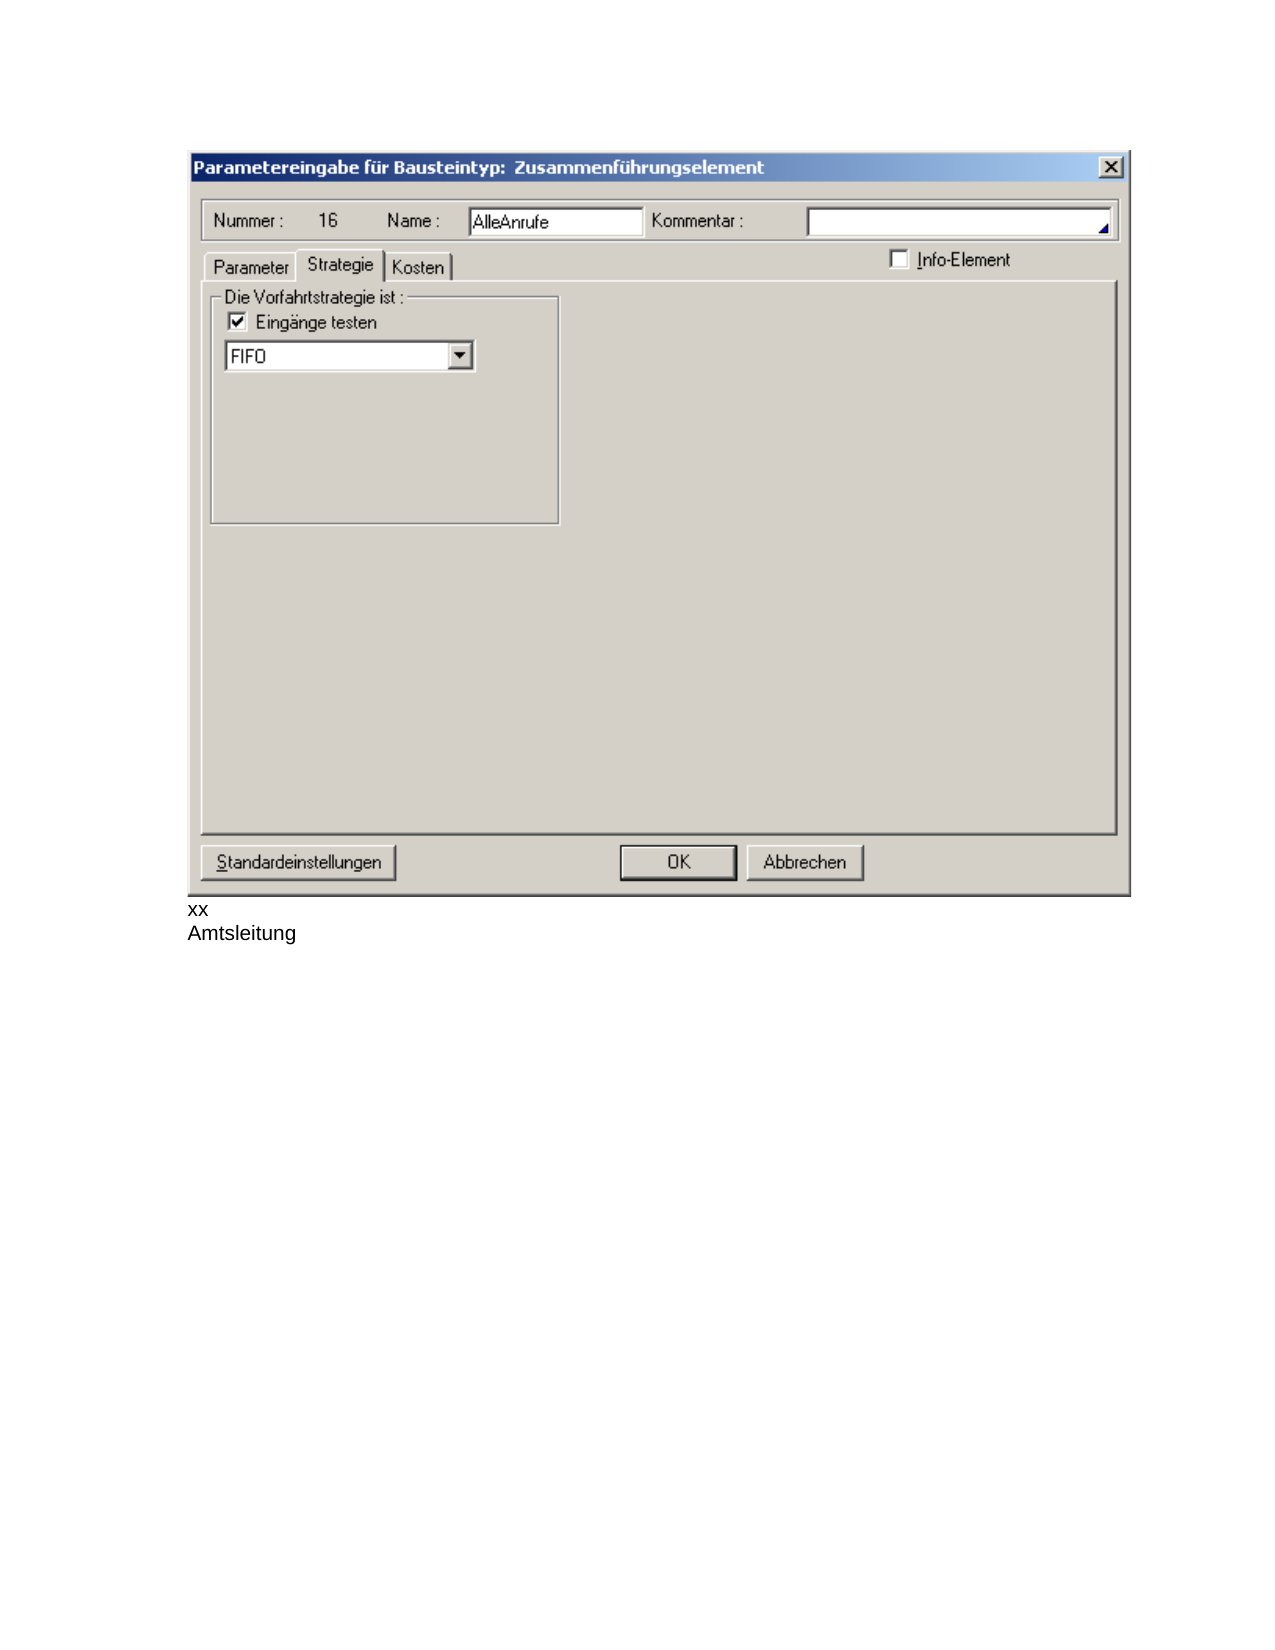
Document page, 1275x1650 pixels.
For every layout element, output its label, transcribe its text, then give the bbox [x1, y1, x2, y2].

text Amtsleitung [187, 921, 1087, 945]
text xx [187, 897, 1087, 921]
